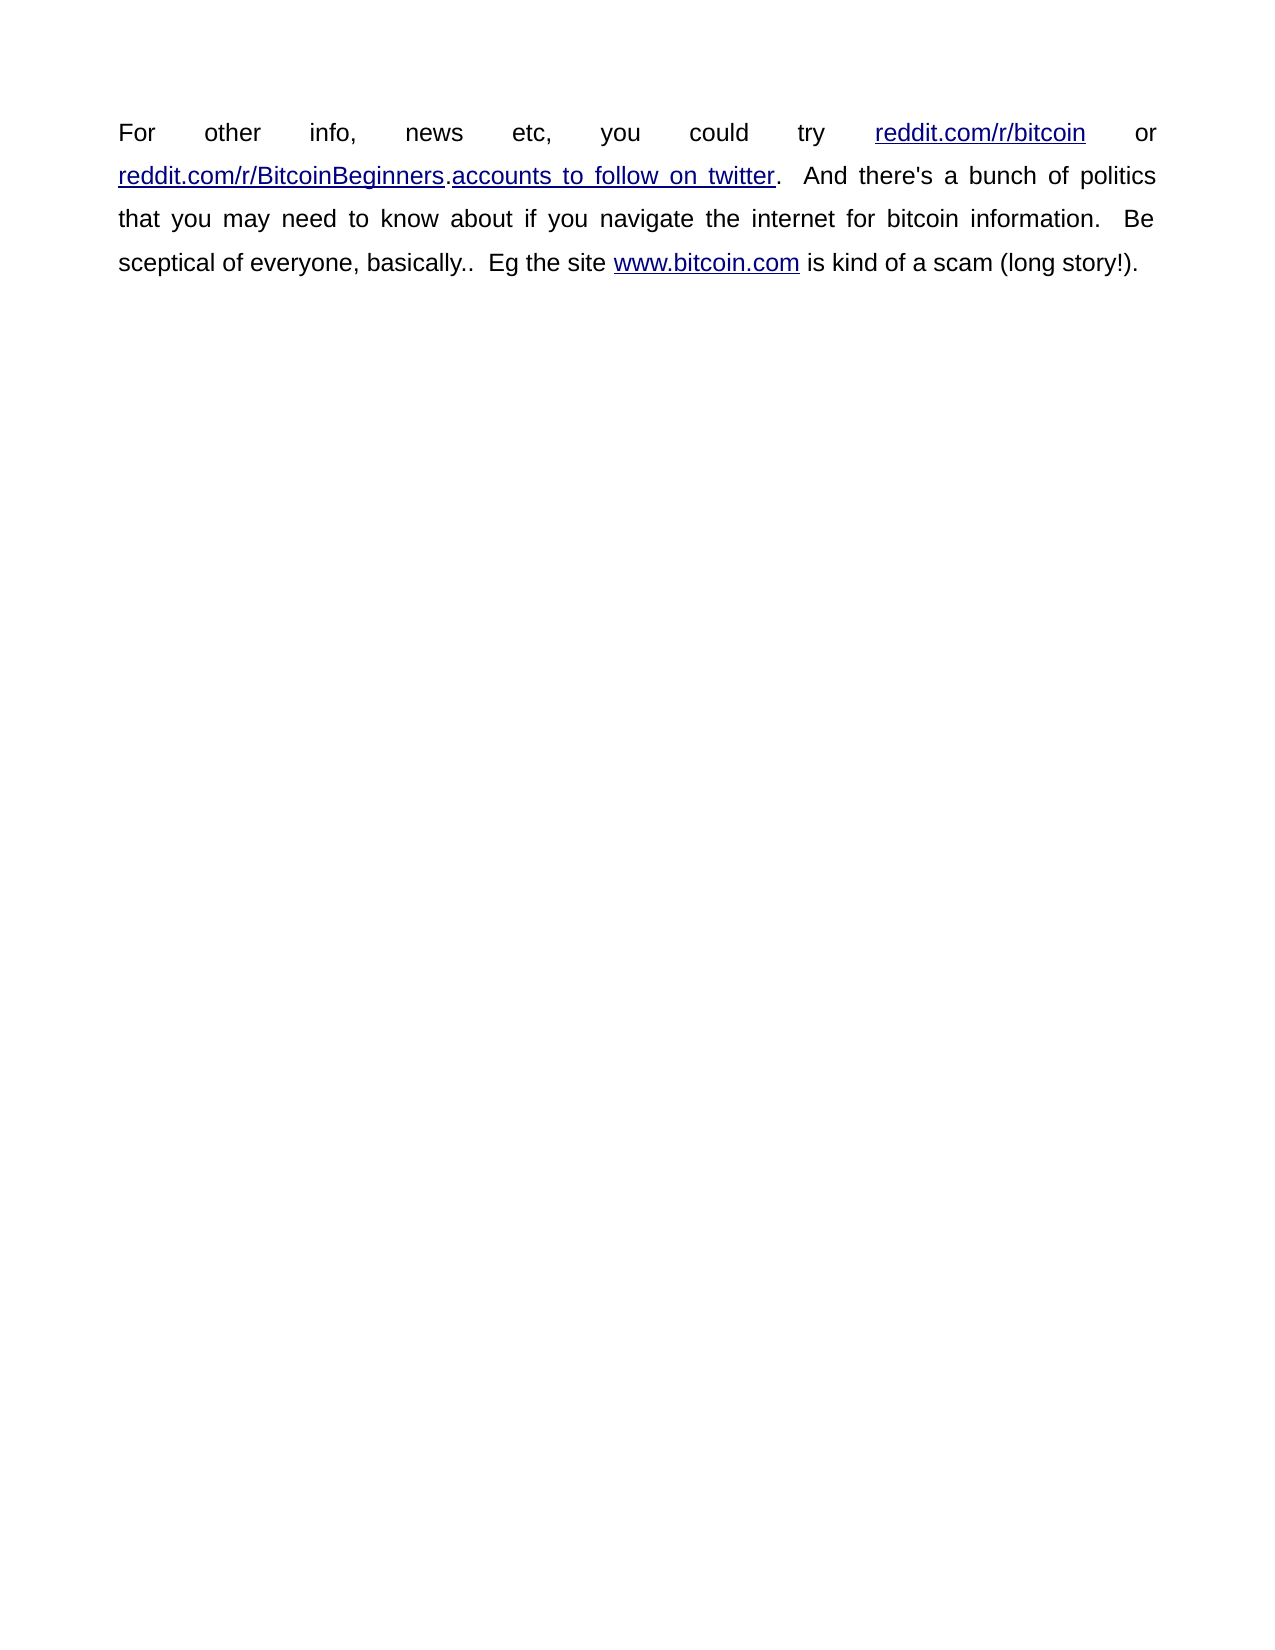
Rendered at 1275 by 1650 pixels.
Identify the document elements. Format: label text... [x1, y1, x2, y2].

text For other info, news etc, you could try reddit.com/r/bitcoin or reddit.com/r/BitcoinBeginners.accounts to follow on twitter. And there's a bunch of politics that you may need to know about if you navigate the internet for bitcoin information. Be sceptical of everyone, basically.. Eg the site www.bitcoin.com is kind of a scam (long story!). [118, 118, 1157, 276]
